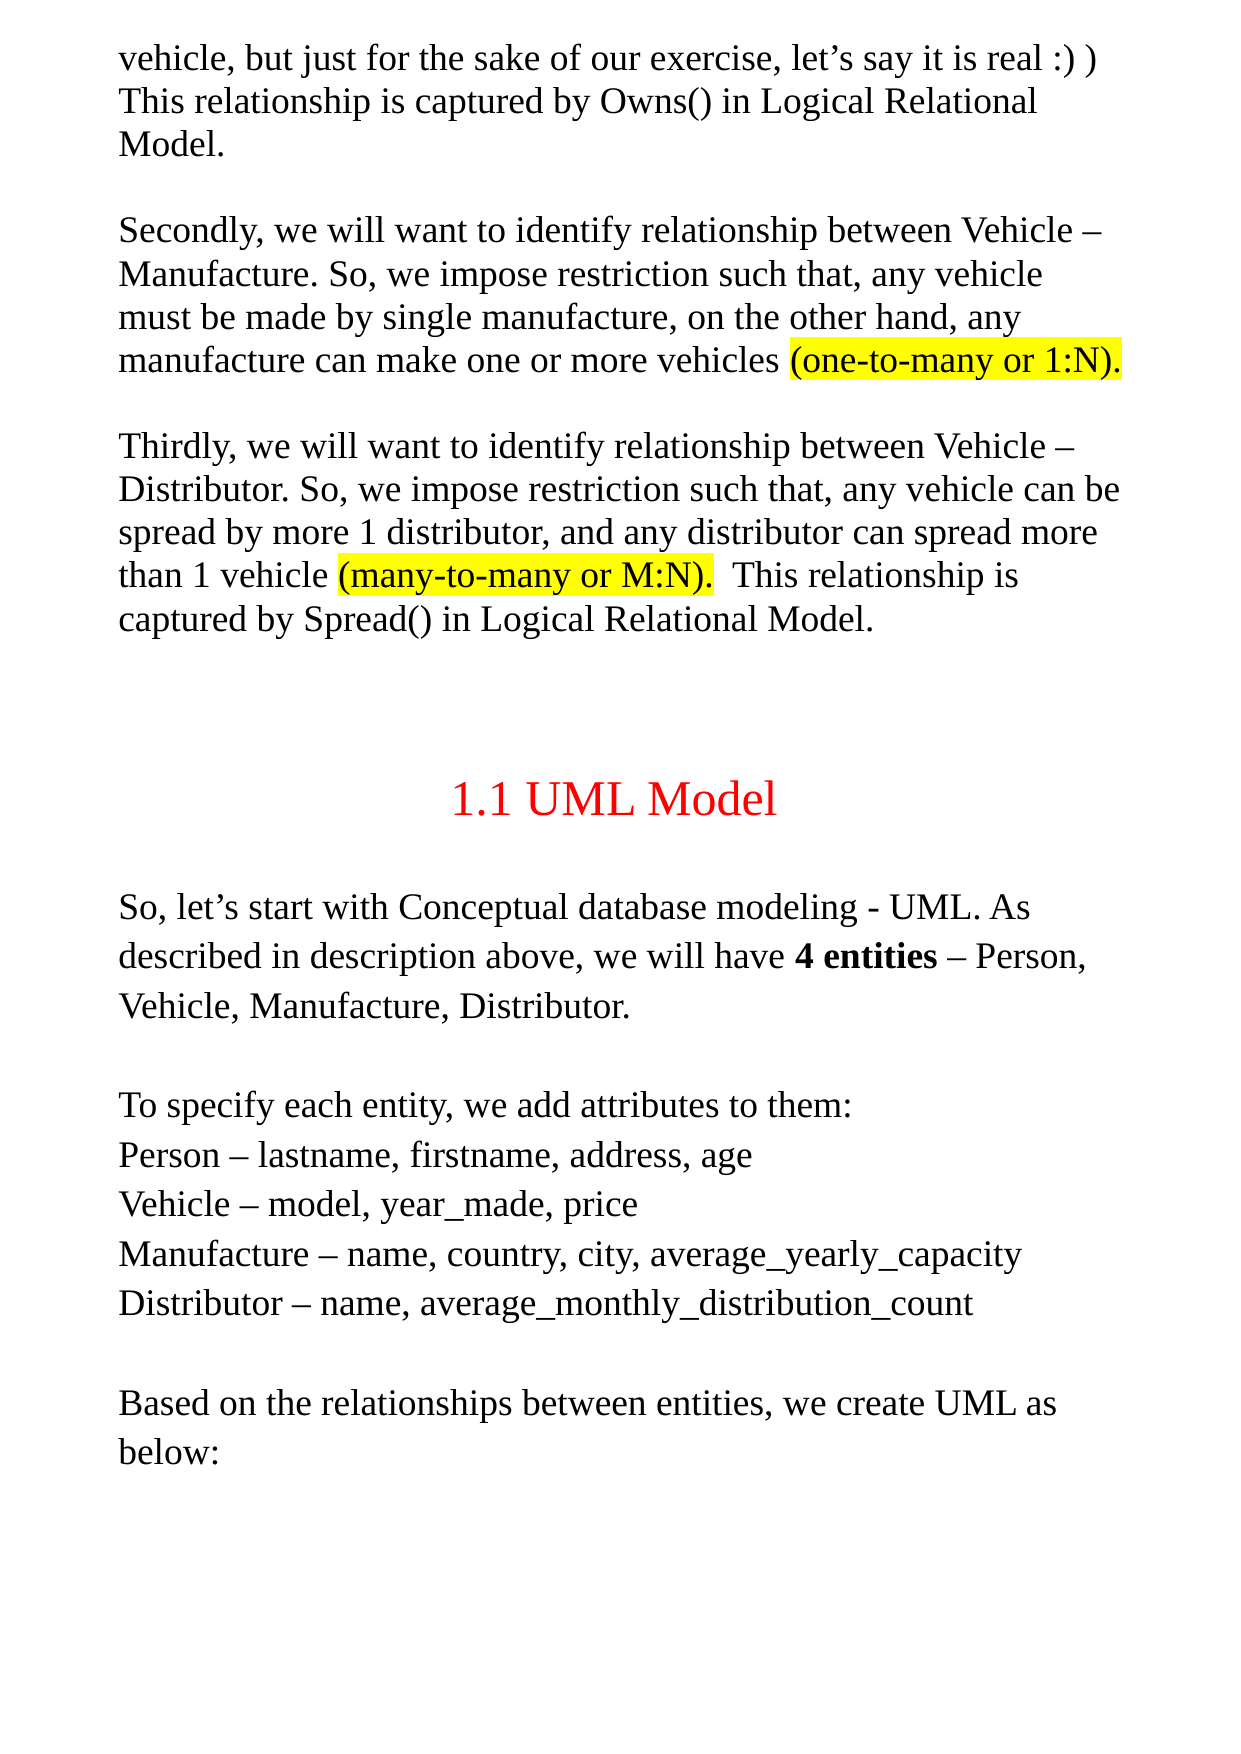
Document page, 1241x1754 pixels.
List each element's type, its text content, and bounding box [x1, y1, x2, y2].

text 1.1 UML Model [118, 768, 1122, 826]
text Secondly, we will want to identify relationship between Vehicle – Manufacture. So, we impose restriction such that, any vehicle must be made by single manufacture, on the other hand, any manufacture can make one or more vehicles (one-to-many or 1:N). [118, 208, 1122, 380]
text vehicle, but just for the sake of our exercise, let’s say it is real :) ) This relationship is captured by Owns() in Logical Relational Model. [118, 35, 1122, 165]
text So, let’s start with Conceptual database modeling - UML. As described in description above, we will have 4 entities – Person, Vehicle, Manufacture, Distributor. [118, 884, 1122, 1026]
text Vehicle – model, year_made, price [118, 1182, 1122, 1225]
text Distributor – name, average_monthly_distribution_count [118, 1281, 1122, 1324]
text Manufacture – name, country, city, average_yearly_capacity [118, 1231, 1122, 1274]
text Based on the relationships between entities, we create UML as below: [118, 1380, 1122, 1473]
text Person – lastname, firstname, address, age [118, 1132, 1122, 1175]
text Thirdly, we will want to identify relationship between Vehicle – Distributor. So, we impose restriction such that, any vehicle can be spread by more 1 distributor, and any distributor can spread more than 1 vehicle (many-to-many or M:N). This relationship is captured by Spread() in Logical Relational Model. [118, 423, 1122, 639]
text To specify each entity, we add attributes to them: [118, 1082, 1122, 1126]
